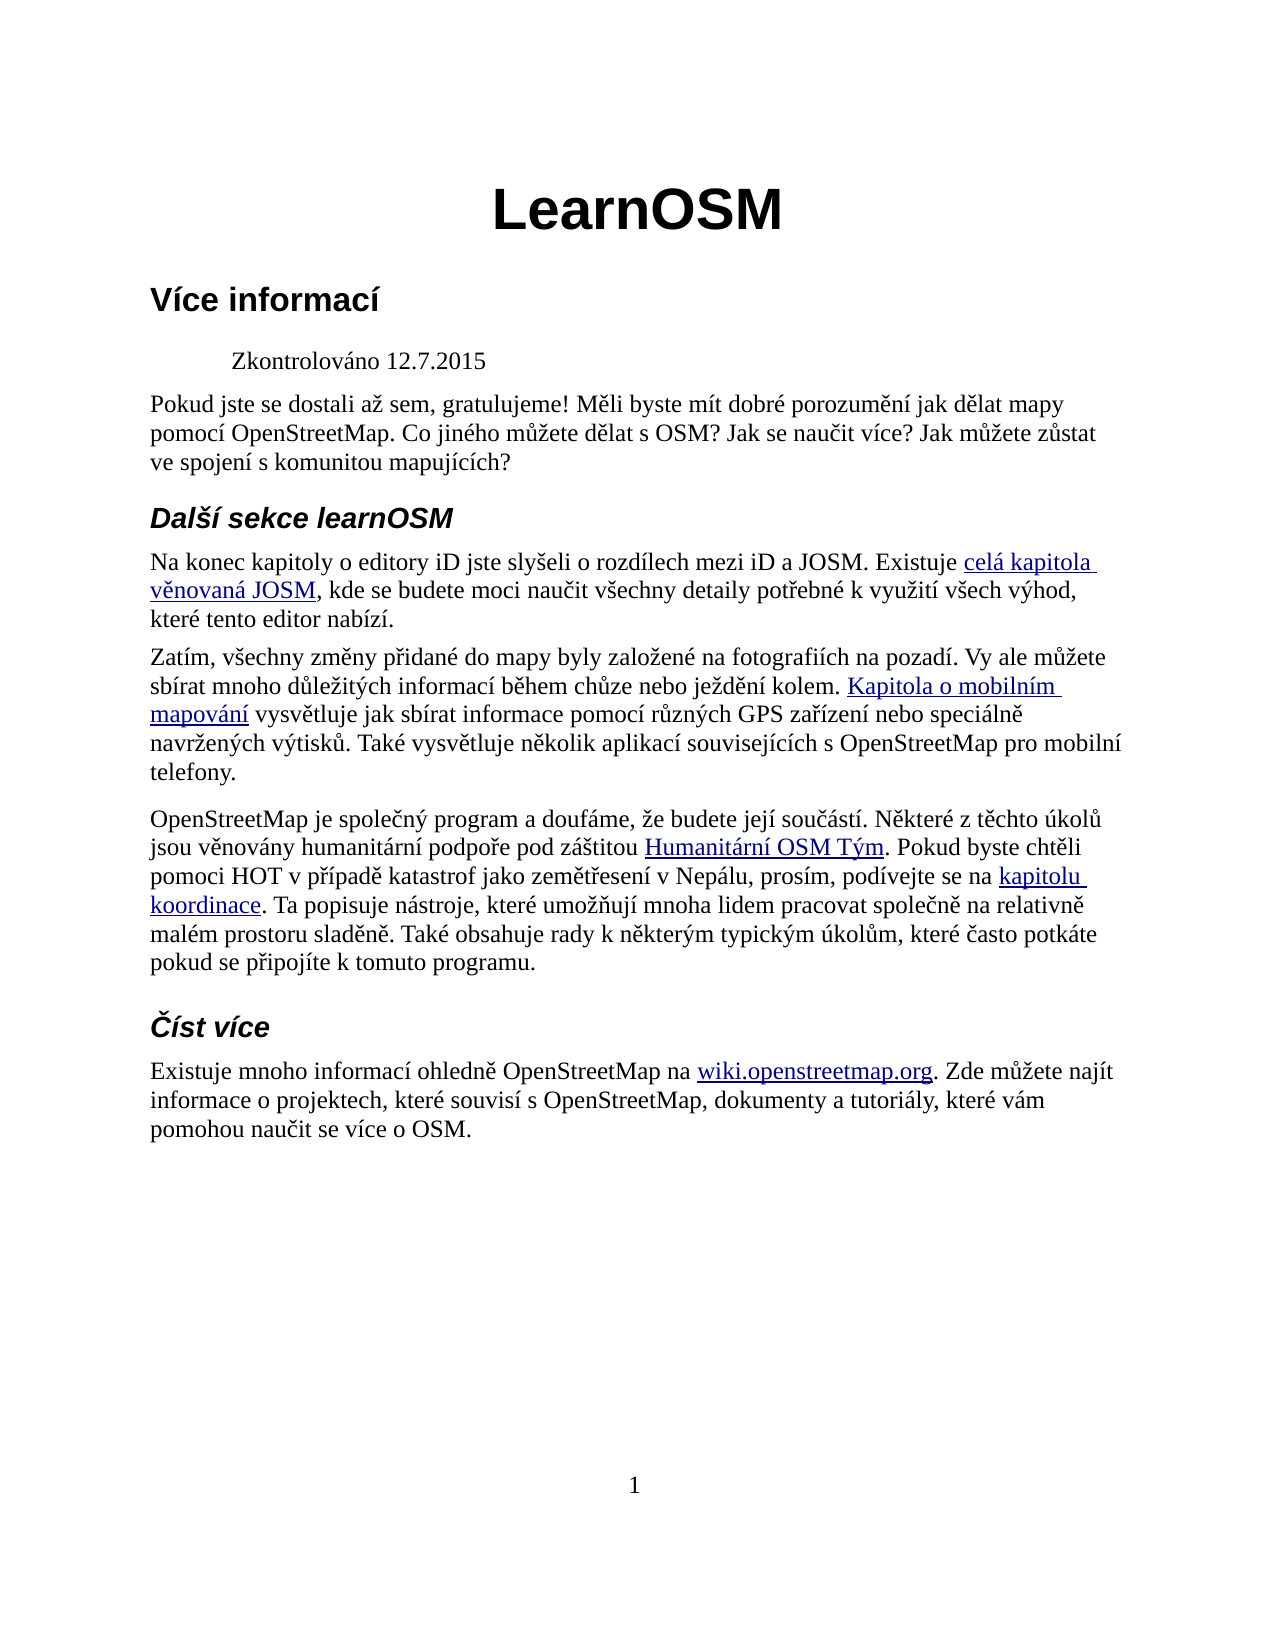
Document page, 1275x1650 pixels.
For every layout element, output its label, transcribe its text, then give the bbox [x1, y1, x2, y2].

subtitle Číst více [150, 1010, 1125, 1044]
text Zkontrolováno 12.7.2015 [225, 346, 1125, 374]
title LearnOSM [150, 175, 1125, 242]
text Zatím, všechny změny přidané do mapy byly založené na fotografiích na pozadí. Vy ale můžete sbírat mnoho důležitých informací během chůze nebo ježdění kolem. Kapitola o mobilním mapování vysvětluje jak sbírat informace pomocí různých GPS zařízení nebo speciálně navržených výtisků. Také vysvětluje několik aplikací souvisejících s OpenStreetMap pro mobilní telefony. [150, 642, 1125, 786]
subtitle Více informací [150, 279, 1125, 318]
text Existuje mnoho informací ohledně OpenStreetMap na wiki.openstreetmap.org. Zde můžete najít informace o projektech, které souvisí s OpenStreetMap, dokumenty a tutoriály, které vám pomohou naučit se více o OSM. [150, 1056, 1125, 1142]
text OpenStreetMap je společný program a doufáme, že budete její součástí. Některé z těchto úkolů jsou věnovány humanitární podpoře pod záštitou Humanitární OSM Tým. Pokud byste chtěli pomoci HOT v případě katastrof jako zemětřesení v Nepálu, prosím, podívejte se na kapitolu koordinace. Ta popisuje nástroje, které umožňují mnoha lidem pracovat společně na relativně malém prostoru sladěně. Také obsahuje rady k některým typickým úkolům, které často potkáte pokud se připojíte k tomuto programu. [150, 804, 1125, 976]
text Pokud jste se dostali až sem, gratulujeme! Měli byste mít dobré porozumění jak dělat mapy pomocí OpenStreetMap. Co jiného můžete dělat s OSM? Jak se naučit více? Jak můžete zůstat ve spojení s komunitou mapujících? [150, 389, 1125, 476]
subtitle Další sekce learnOSM [150, 501, 1125, 534]
text Na konec kapitoly o editory iD jste slyšeli o rozdílech mezi iD a JOSM. Existuje celá kapitola věnovaná JOSM, kde se budete moci naučit všechny detaily potřebné k využití všech výhod, které tento editor nabízí. [150, 547, 1125, 633]
